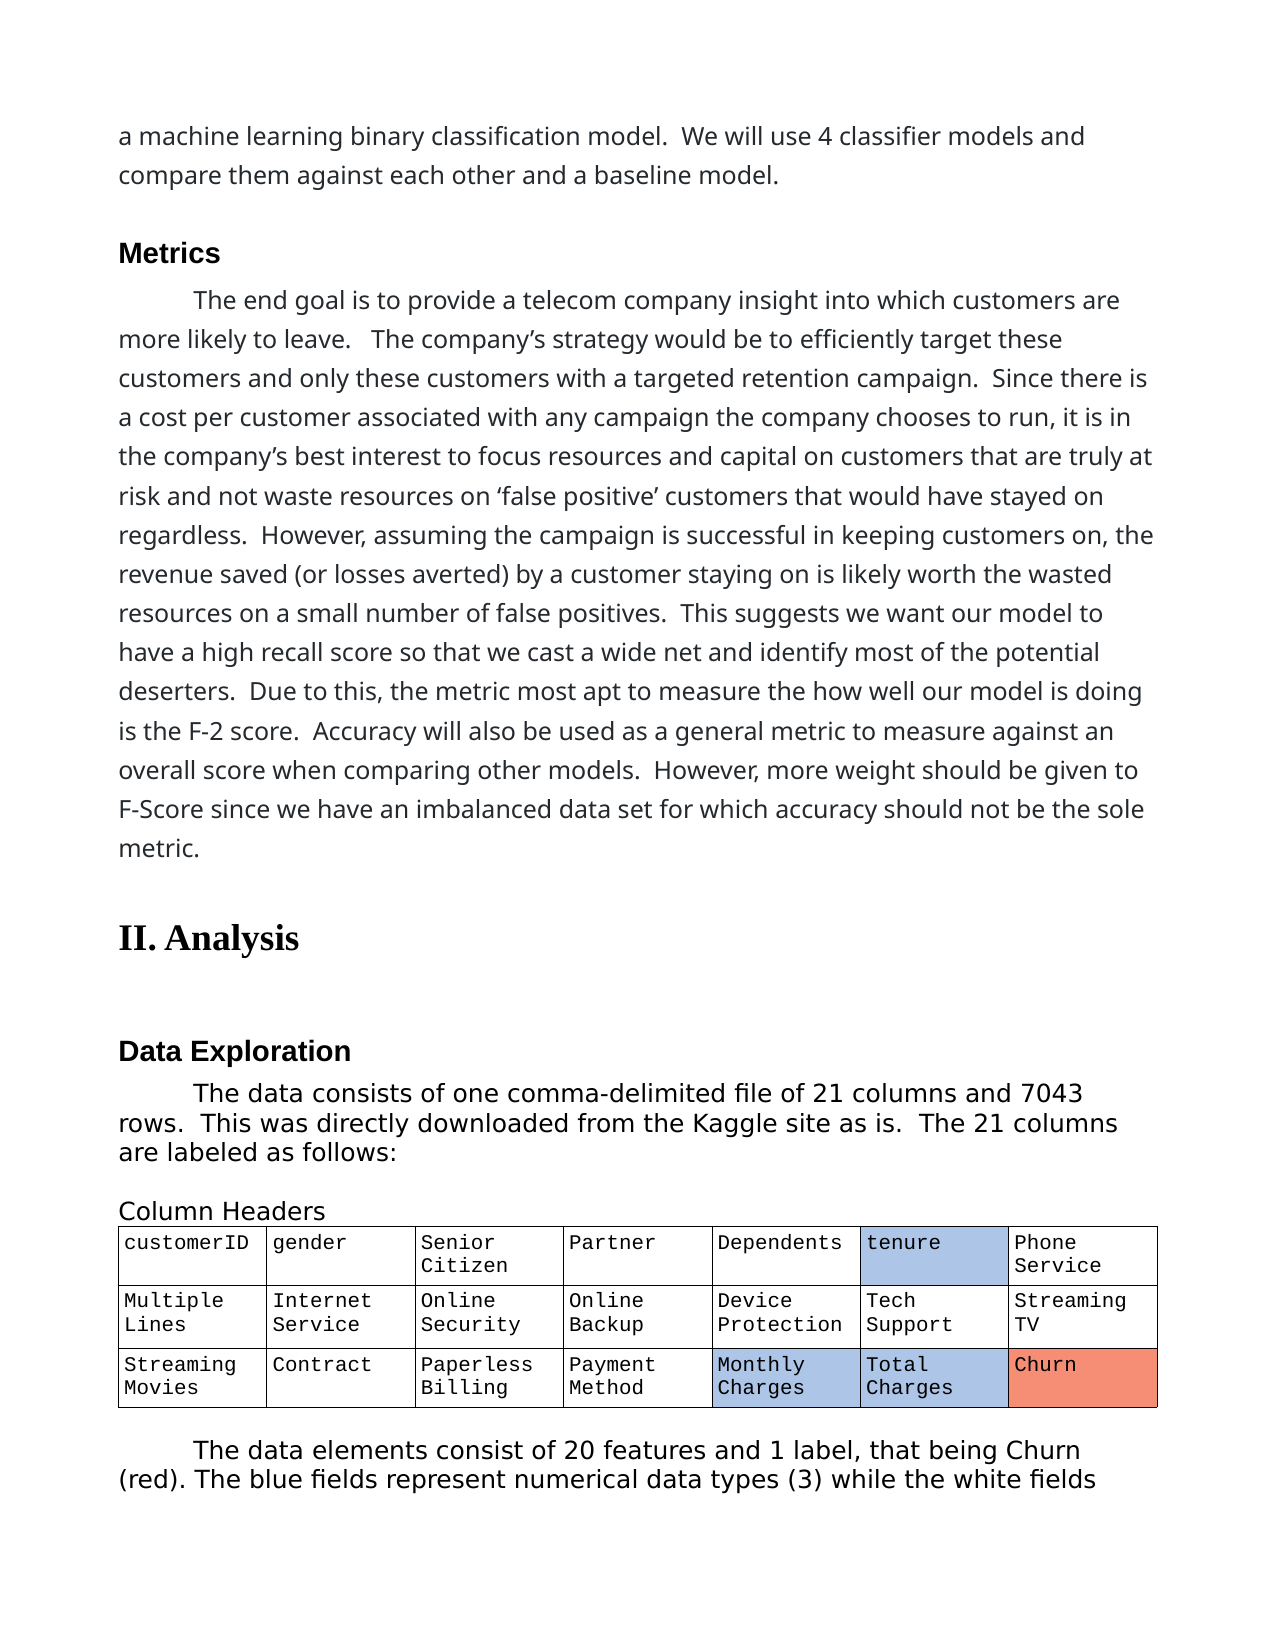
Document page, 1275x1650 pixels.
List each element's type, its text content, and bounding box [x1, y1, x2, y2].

subtitle II. Analysis [118, 916, 1157, 959]
table_cell Monthly Charges [713, 1349, 860, 1407]
table_cell Streaming Movies [119, 1349, 266, 1407]
table_cell Churn [1009, 1349, 1157, 1407]
table_cell Online Backup [564, 1286, 712, 1348]
text Column Headers [118, 1197, 1157, 1226]
table_cell Contract [267, 1349, 415, 1407]
table_cell Internet Service [267, 1286, 415, 1348]
table_header Senior Citizen [416, 1227, 563, 1285]
table_cell Payment Method [564, 1349, 712, 1407]
text The end goal is to provide a telecom company insight into which customers are more likely to leave. The company’s strategy would be to efficiently target these customers and only these customers with a targeted retention campaign. Since there is a cost per customer associated with any campaign the company chooses to run, it is in the company’s best interest to focus resources and capital on customers that are truly at risk and not waste resources on ‘false positive’ customers that would have stayed on regardless. However, assuming the campaign is successful in keeping customers on, the revenue saved (or losses averted) by a customer staying on is likely worth the wasted resources on a small number of false positives. This suggests we want our model to have a high recall score so that we cast a wide net and identify most of the potential deserters. Due to this, the metric most apt to measure the how well our model is doing is the F-2 score. Accuracy will also be used as a general metric to measure against an overall score when comparing other models. However, more weight should be given to F-Score since we have an imbalanced data set for which accuracy should not be the sole metric. [118, 282, 1157, 865]
table_header tenure [861, 1227, 1008, 1285]
subtitle Data Exploration [118, 1033, 1157, 1067]
table_cell Multiple Lines [119, 1286, 266, 1348]
text The data consists of one comma-delimited file of 21 columns and 7043 rows. This was directly downloaded from the Kaggle site as is. The 21 columns are labeled as follows: [118, 1080, 1157, 1167]
table_cell Streaming TV [1009, 1286, 1157, 1348]
table_cell Paperless Billing [416, 1349, 563, 1407]
text The data elements consist of 20 features and 1 label, that being Churn (red). The blue fields represent numerical data types (3) while the white fields [118, 1436, 1157, 1494]
subtitle Metrics [118, 236, 1157, 270]
table_header Phone Service [1009, 1227, 1157, 1285]
table_header Dependents [713, 1227, 860, 1285]
text a machine learning binary classification model. We will use 4 classifier models and compare them against each other and a baseline model. [118, 118, 1157, 191]
table_cell Tech Support [861, 1286, 1008, 1348]
table_cell Device Protection [713, 1286, 860, 1348]
table_header Partner [564, 1227, 712, 1285]
table_header gender [267, 1227, 415, 1285]
table_header customerID [119, 1227, 266, 1285]
table_cell Online Security [416, 1286, 563, 1348]
table_cell Total Charges [861, 1349, 1008, 1407]
